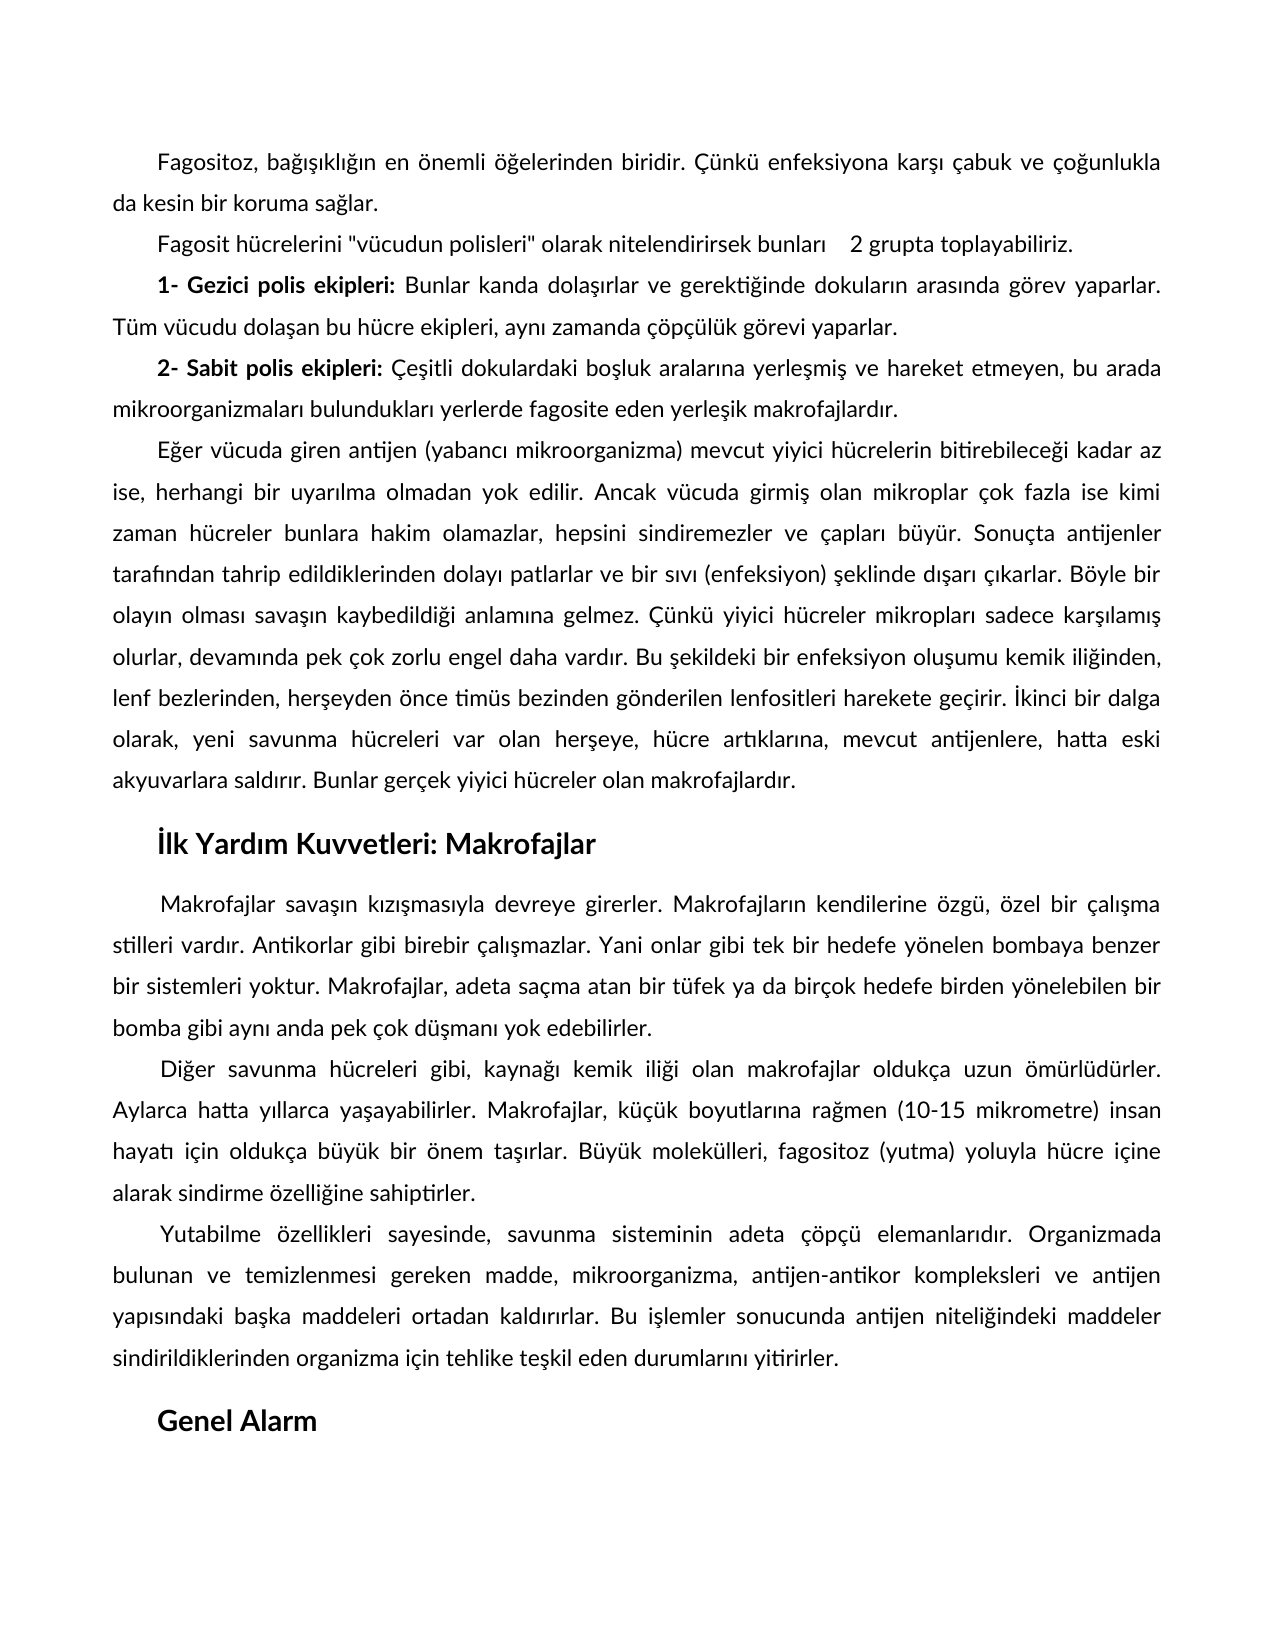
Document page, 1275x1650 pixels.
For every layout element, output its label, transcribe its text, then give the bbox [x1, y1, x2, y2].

text Yutabilme özellikleri sayesinde, savunma sisteminin adeta çöpçü elemanlarıdır. Organizmada bulunan ve temizlenmesi gereken madde, mikroorganizma, antijen-antikor kompleksleri ve antijen yapısındaki başka maddeleri ortadan kaldırırlar. Bu işlemler sonucunda antijen niteliğindeki maddeler sindirildiklerinden organizma için tehlike teşkil eden durumlarını yitirirler. [112, 1219, 1162, 1371]
text Fagositoz, bağışıklığın en önemli öğelerinden biridir. Çünkü enfeksiyona karşı çabuk ve çoğunlukla da kesin bir koruma sağlar. [112, 148, 1162, 216]
text 2- Sabit polis ekipleri: Çeşitli dokulardaki boşluk aralarına yerleşmiş ve hareket etmeyen, bu arada mikroorganizmaları bulundukları yerlerde fagosite eden yerleşik makrofajlardır. [112, 354, 1162, 423]
text Fagosit hücrelerini "vücudun polisleri" olarak nitelendirirsek bunları 2 grupta toplayabiliriz. [112, 230, 1162, 258]
text Eğer vücuda giren antijen (yabancı mikroorganizma) mevcut yiyici hücrelerin bitirebileceği kadar az ise, herhangi bir uyarılma olmadan yok edilir. Ancak vücuda girmiş olan mikroplar çok fazla ise kimi zaman hücreler bunlara hakim olamazlar, hepsini sindiremezler ve çapları büyür. Sonuçta antijenler tarafından tahrip edildiklerinden dolayı patlarlar ve bir sıvı (enfeksiyon) şeklinde dışarı çıkarlar. Böyle bir olayın olması savaşın kaybedildiği anlamına gelmez. Çünkü yiyici hücreler mikropları sadece karşılamış olurlar, devamında pek çok zorlu engel daha vardır. Bu şekildeki bir enfeksiyon oluşumu kemik iliğinden, lenf bezlerinden, herşeyden önce timüs bezinden gönderilen lenfositleri harekete geçirir. İkinci bir dalga olarak, yeni savunma hücreleri var olan herşeye, hücre artıklarına, mevcut antijenlere, hatta eski akyuvarlara saldırır. Bunlar gerçek yiyici hücreler olan makrofajlardır. [112, 436, 1162, 794]
text 1- Gezici polis ekipleri: Bunlar kanda dolaşırlar ve gerektiğinde dokuların arasında görev yaparlar. Tüm vücudu dolaşan bu hücre ekipleri, aynı zamanda çöpçülük görevi yaparlar. [112, 271, 1162, 340]
text İlk Yardım Kuvvetleri: Makrofajlar [112, 825, 1162, 860]
text Genel Alarm [112, 1402, 1162, 1437]
text Makrofajlar savaşın kızışmasıyla devreye girerler. Makrofajların kendilerine özgü, özel bir çalışma stilleri vardır. Antikorlar gibi birebir çalışmazlar. Yani onlar gibi tek bir hedefe yönelen bombaya benzer bir sistemleri yoktur. Makrofajlar, adeta saçma atan bir tüfek ya da birçok hedefe birden yönelebilen bir bomba gibi aynı anda pek çok düşmanı yok edebilirler. [112, 889, 1162, 1041]
text Diğer savunma hücreleri gibi, kaynağı kemik iliği olan makrofajlar oldukça uzun ömürlüdürler. Aylarca hatta yıllarca yaşayabilirler. Makrofajlar, küçük boyutlarına rağmen (10-15 mikrometre) insan hayatı için oldukça büyük bir önem taşırlar. Büyük molekülleri, fagositoz (yutma) yoluyla hücre içine alarak sindirme özelliğine sahiptirler. [112, 1054, 1162, 1206]
